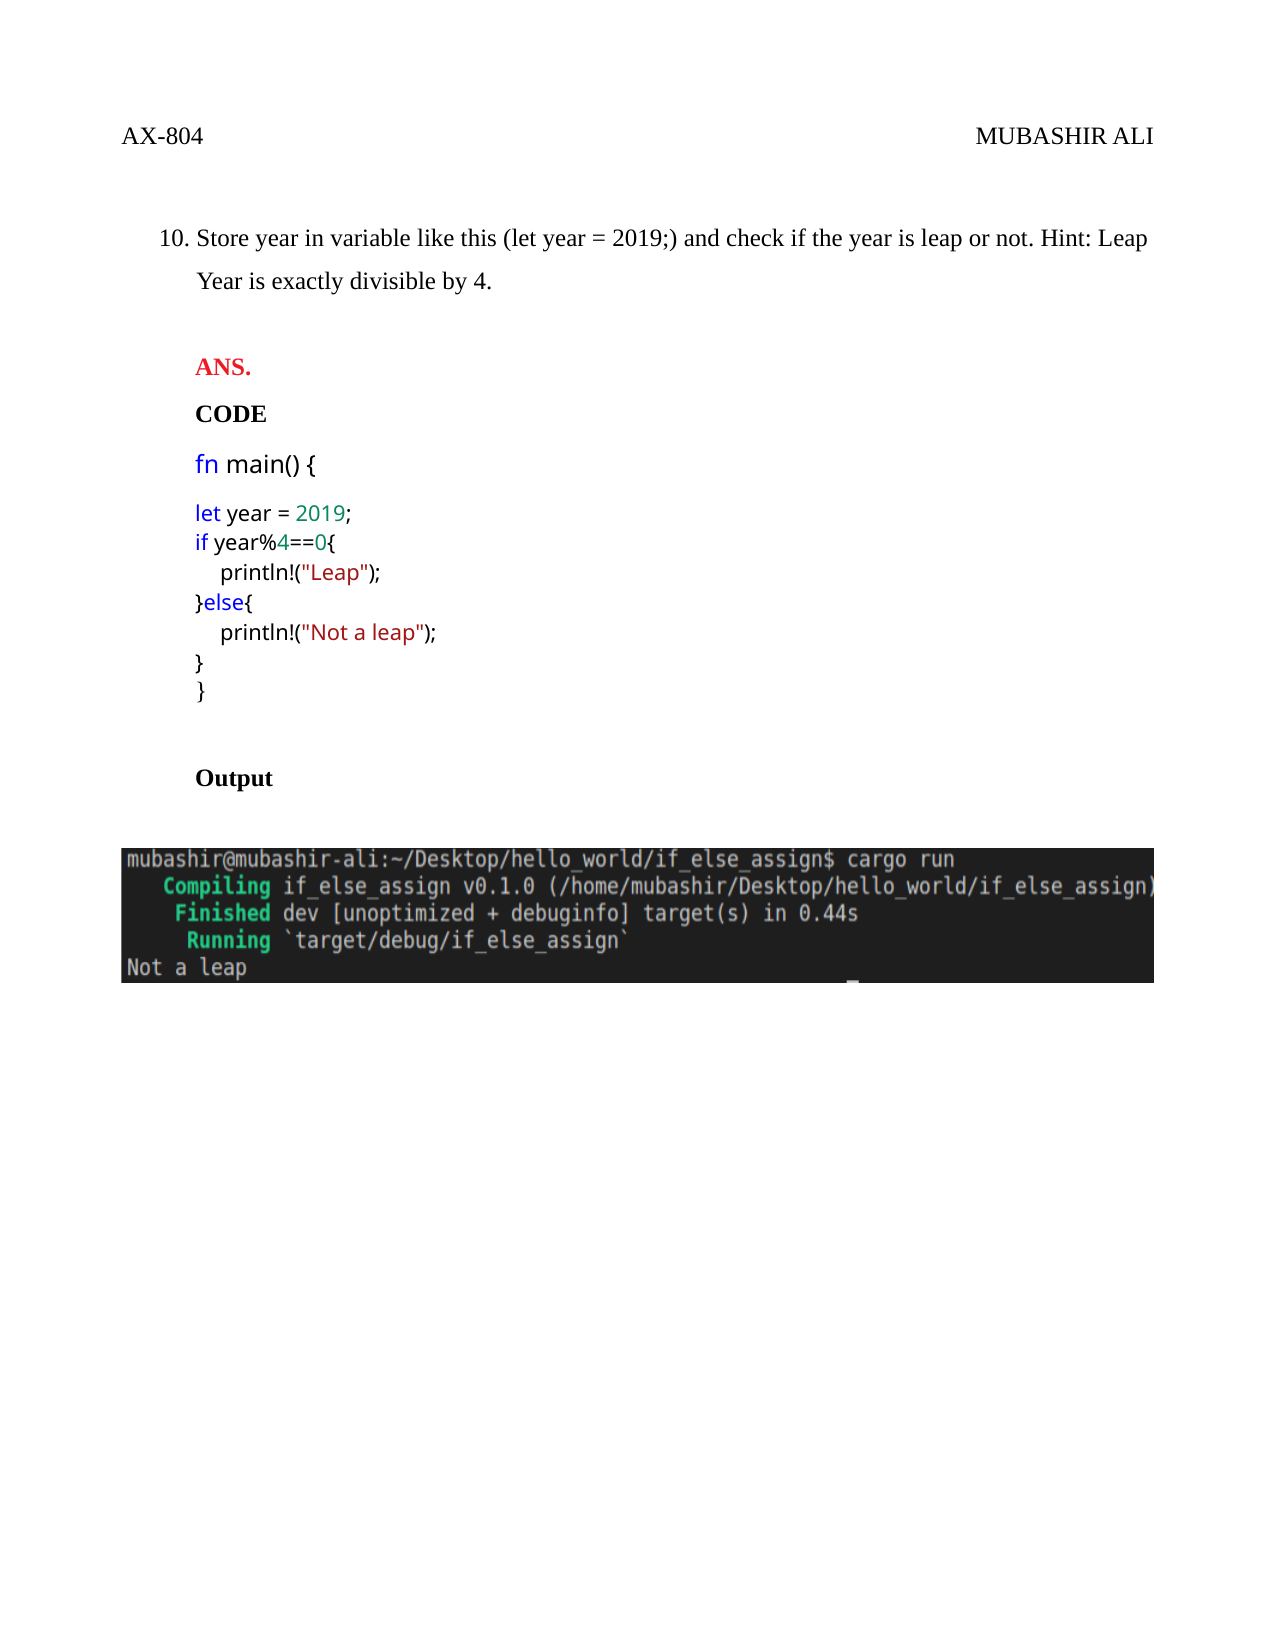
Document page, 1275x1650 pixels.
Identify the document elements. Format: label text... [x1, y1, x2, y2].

text } [121, 676, 1154, 705]
text println!("Leap"); [121, 557, 1154, 587]
text } [121, 647, 1154, 676]
text if year%4==0{ [121, 527, 1154, 557]
text }else{ [121, 587, 1154, 617]
text fn main() { [121, 447, 1154, 481]
text println!("Not a leap"); [121, 617, 1154, 647]
text CODE [121, 396, 1154, 429]
text Output [121, 763, 1154, 791]
picture [121, 848, 1154, 983]
text ANS. [121, 352, 1154, 381]
text let year = 2019; [121, 498, 1154, 527]
list Store year in variable like this (let year = 2019;) and check if the year is leap or not. Hint: Leap Year is exactly divisible by 4. [159, 223, 1154, 295]
